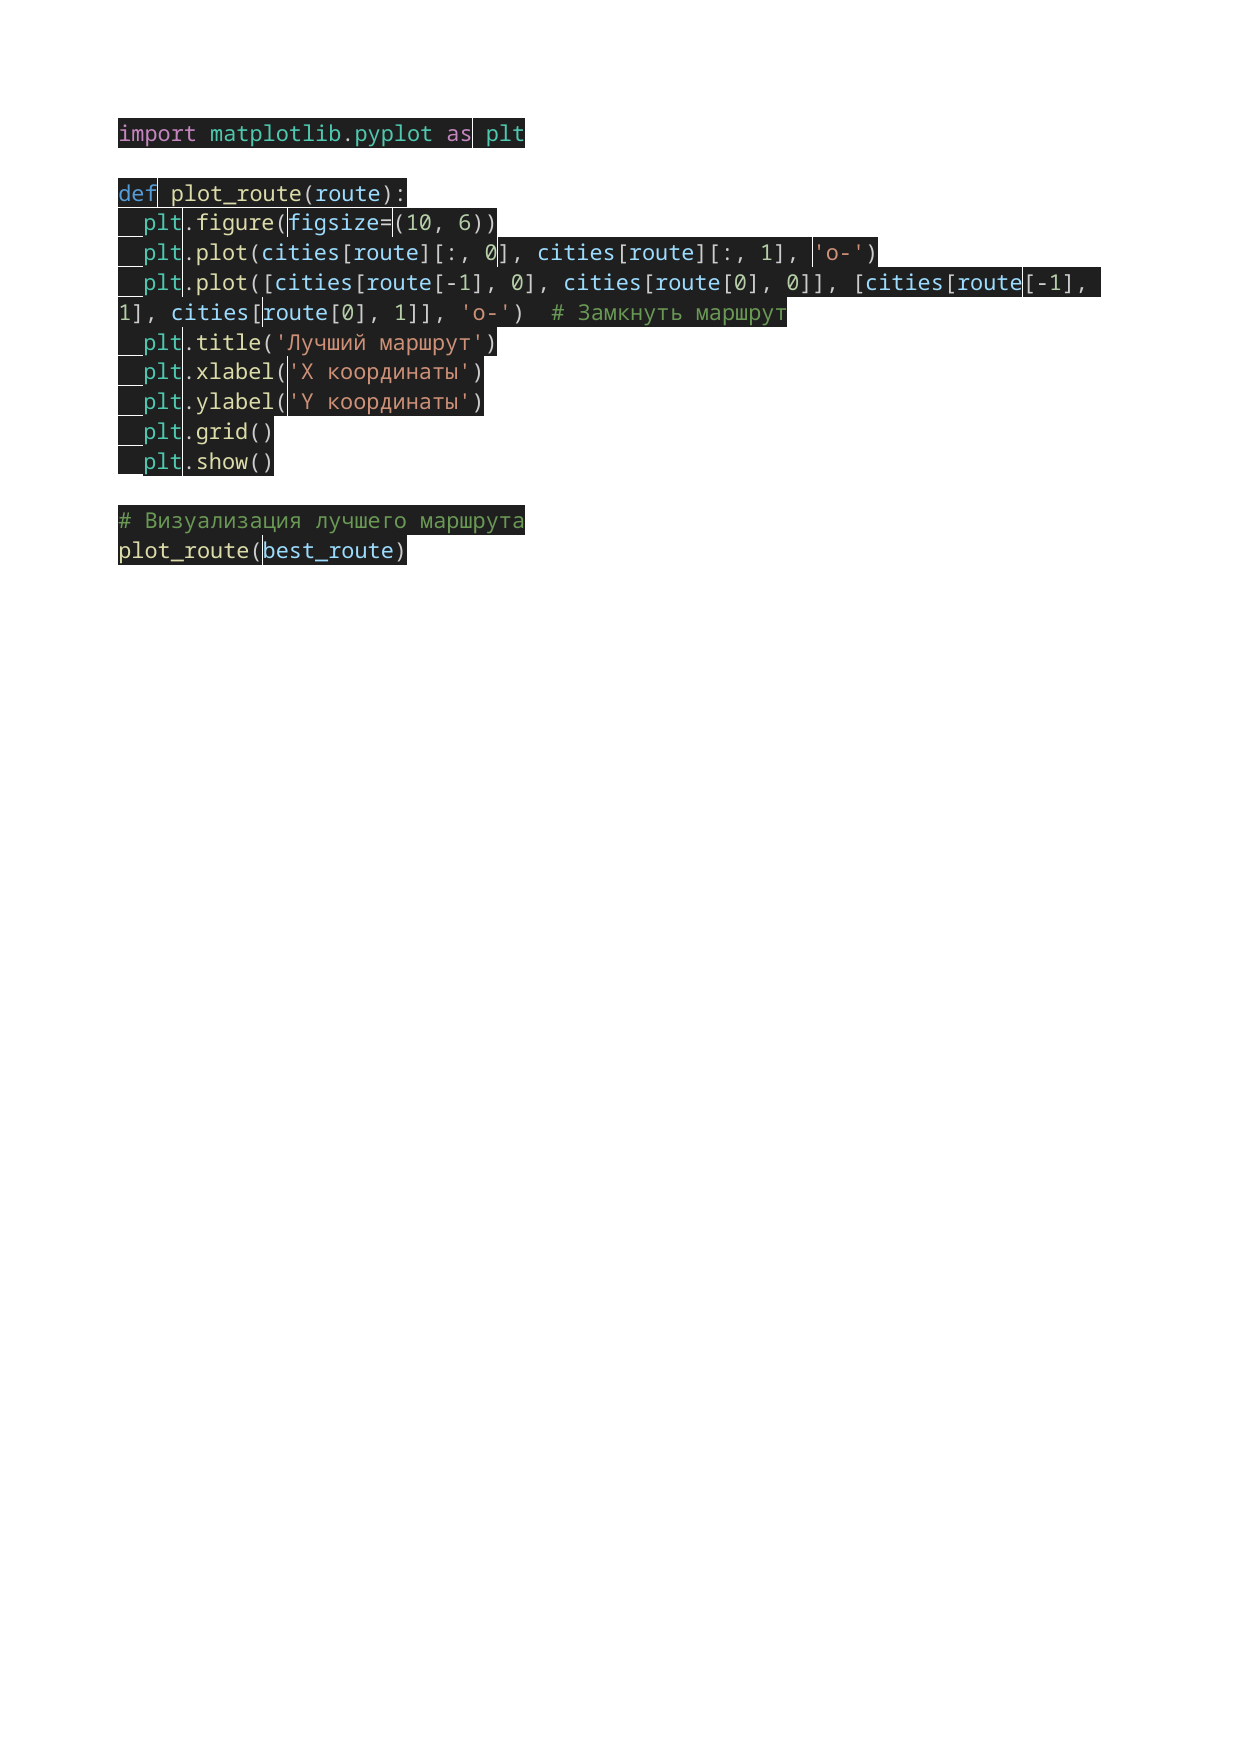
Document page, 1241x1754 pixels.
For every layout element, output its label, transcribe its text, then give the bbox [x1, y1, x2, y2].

text plt.show() [118, 446, 1122, 476]
text plt.figure(figsize=(10, 6)) [118, 207, 1122, 237]
text plt.grid() [118, 416, 1122, 446]
text plt.xlabel('X координаты') [118, 356, 1122, 386]
text plt.plot(cities[route][:, 0], cities[route][:, 1], 'o-') [118, 237, 1122, 267]
text plot_route(best_route) [118, 535, 1122, 565]
text plt.plot([cities[route[-1], 0], cities[route[0], 0]], [cities[route[-1], 1], cities[route[0], 1]], 'o-') # Замкнуть маршрут [118, 267, 1122, 327]
text plt.ylabel('Y координаты') [118, 386, 1122, 416]
text # Визуализация лучшего маршрута [118, 505, 1122, 535]
text def plot_route(route): [118, 178, 1122, 207]
text plt.title('Лучший маршрут') [118, 327, 1122, 356]
text import matplotlib.pyplot as plt [118, 118, 1122, 148]
